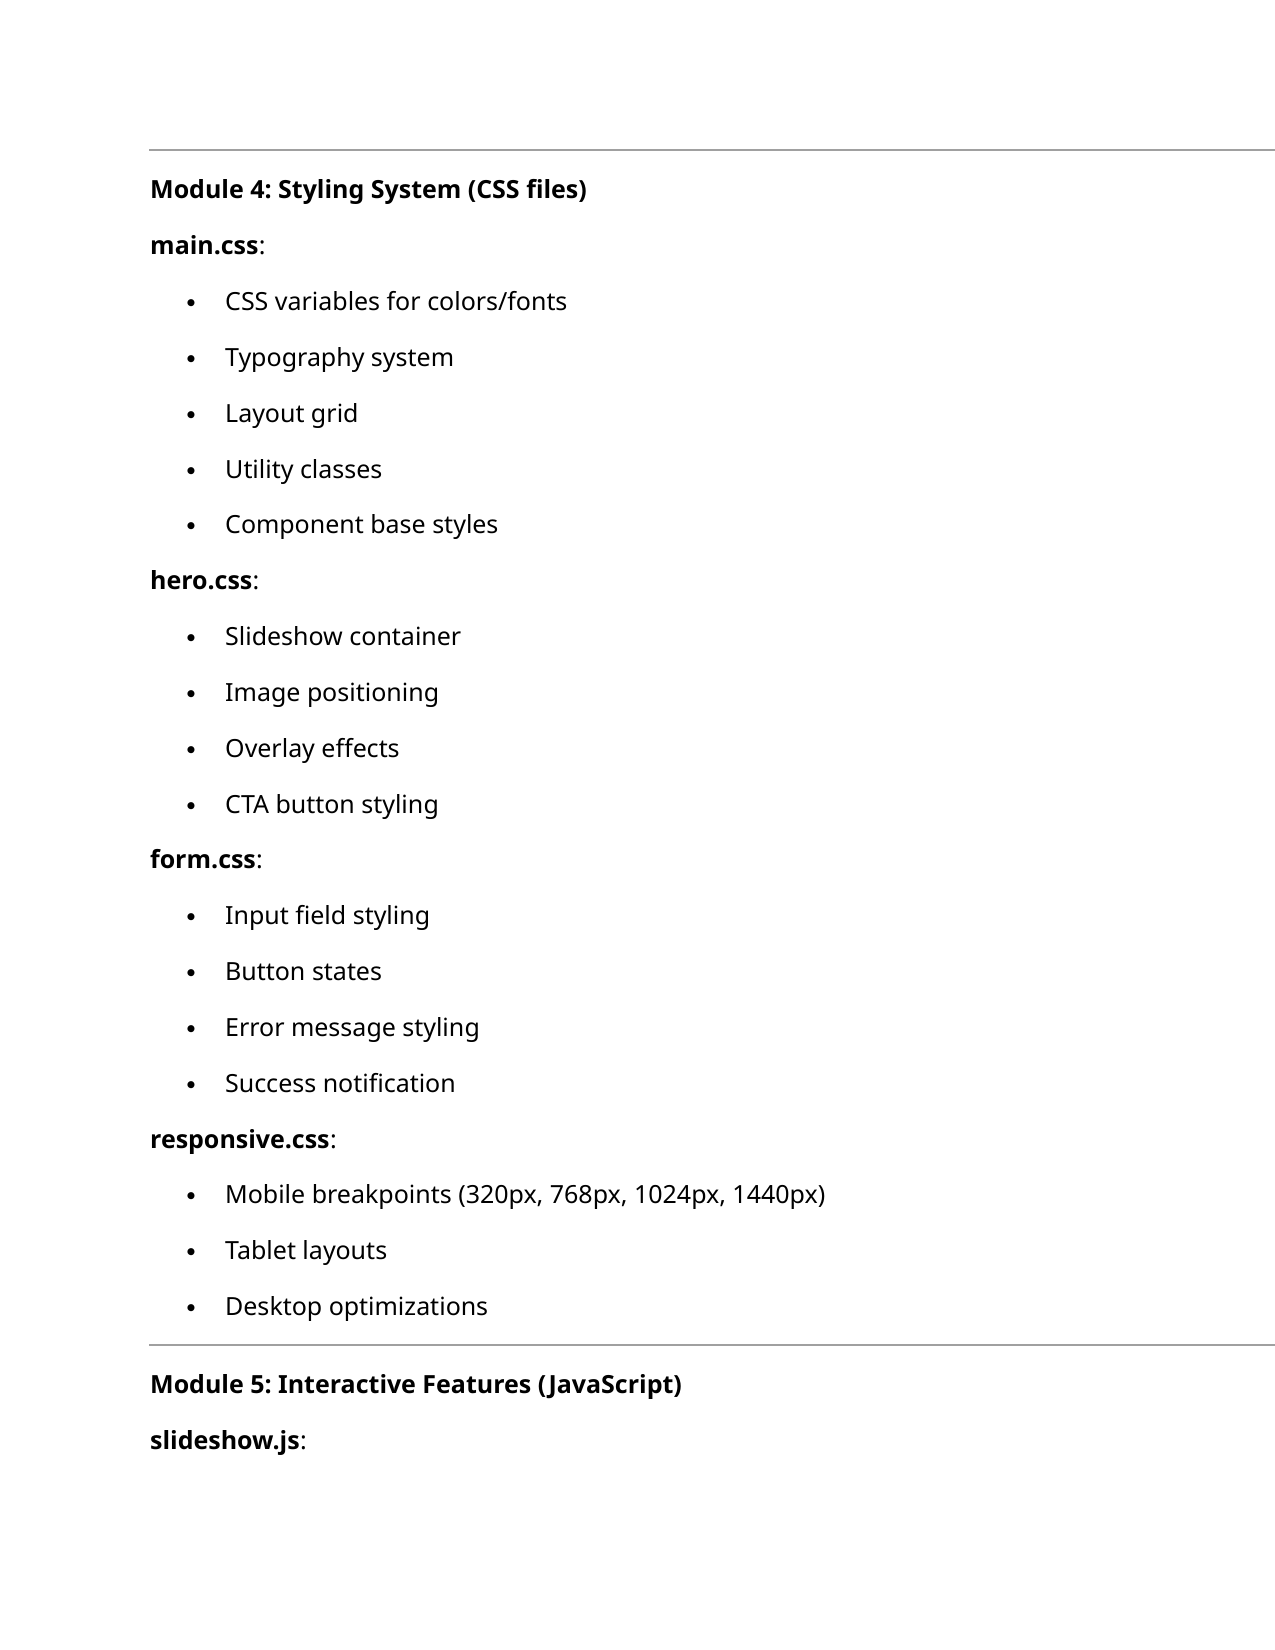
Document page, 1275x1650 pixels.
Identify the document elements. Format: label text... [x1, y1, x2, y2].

text slideshow.js: [150, 1422, 1125, 1457]
list Button states [187, 954, 1125, 988]
text main.css: [150, 228, 1125, 262]
list Success notification [187, 1065, 1125, 1099]
list Input field styling [187, 898, 1125, 932]
list Image positioning [187, 674, 1125, 709]
list Desktop optimizations [187, 1289, 1125, 1323]
list CSS variables for colors/fonts [187, 284, 1125, 318]
text Module 4: Styling System (CSS files) [150, 172, 1125, 206]
list Mobile breakpoints (320px, 768px, 1024px, 1440px) [187, 1177, 1125, 1211]
list Component base styles [187, 507, 1125, 541]
list Typography system [187, 339, 1125, 374]
text hero.css: [150, 563, 1125, 597]
text form.css: [150, 842, 1125, 876]
list Utility classes [187, 451, 1125, 485]
list Tablet layouts [187, 1233, 1125, 1267]
list Error message styling [187, 1009, 1125, 1044]
list Slideshow container [187, 619, 1125, 653]
text responsive.css: [150, 1121, 1125, 1155]
text Module 5: Interactive Features (JavaScript) [150, 1367, 1125, 1401]
list Overlay effects [187, 730, 1125, 764]
list CTA button styling [187, 786, 1125, 820]
list Layout grid [187, 395, 1125, 429]
